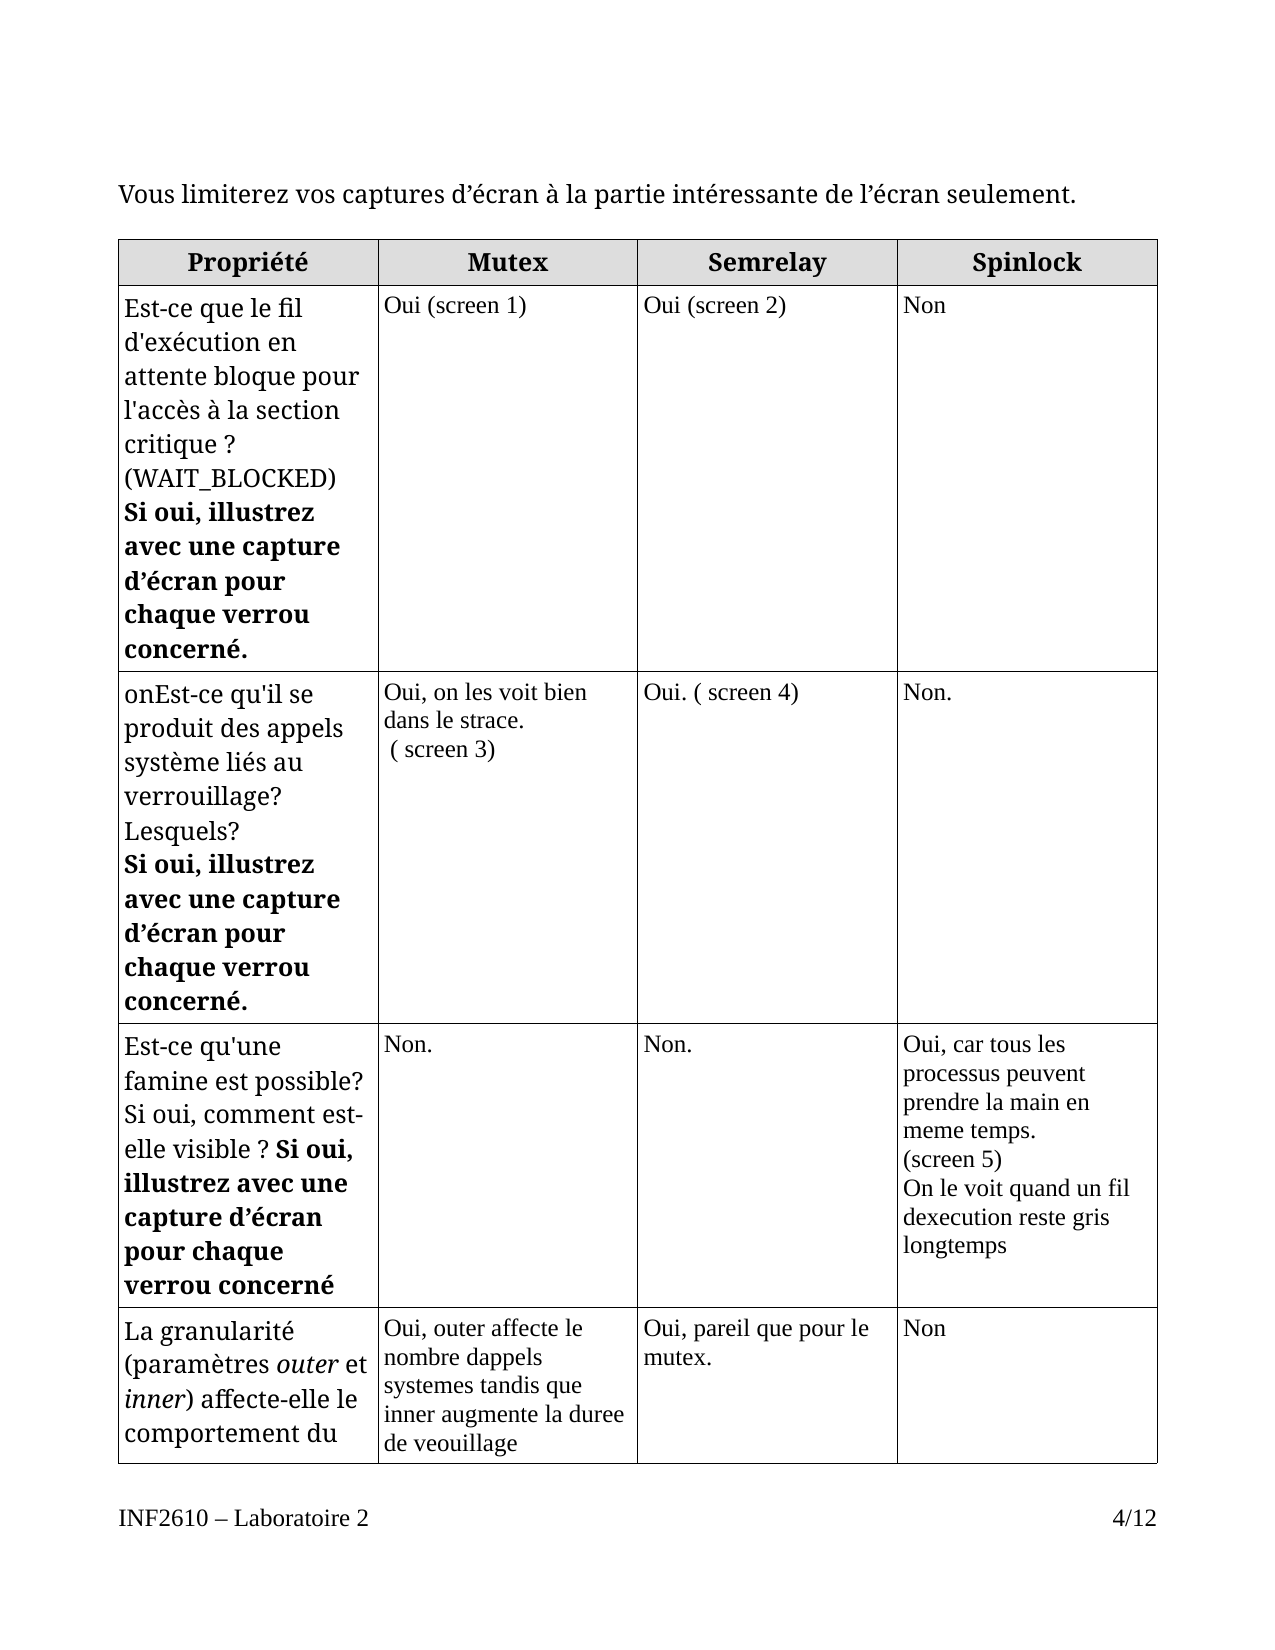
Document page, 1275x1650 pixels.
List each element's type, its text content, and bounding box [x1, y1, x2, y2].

table_cell Non. [379, 1024, 637, 1307]
table_cell Oui. ( screen 4) [638, 672, 897, 1023]
table_cell Oui, outer affecte le nombre dappels systemes tandis que inner augmente la duree de veouillage [379, 1308, 637, 1463]
table_header Spinlock [898, 240, 1157, 285]
table_cell Non. [638, 1024, 897, 1307]
text Vous limiterez vos captures d’écran à la partie intéressante de l’écran seulement. [118, 176, 1157, 210]
table_cell Oui, pareil que pour le mutex. [638, 1308, 897, 1463]
table_cell Est-ce qu'une famine est possible? Si oui, comment est-elle visible ? Si oui, illustrez avec une capture d’écran pour chaque verrou concerné [119, 1024, 378, 1307]
table_cell Est-ce que le fil d'exécution en attente bloque pour l'accès à la section critique ? (WAIT_BLOCKED) Si oui, illustrez avec une capture d’écran pour chaque verrou concerné. [119, 286, 378, 671]
table_cell Oui (screen 2) [638, 286, 897, 671]
table_cell Oui, car tous les processus peuvent prendre la main en meme temps. (screen 5) On le voit quand un fil dexecution reste gris longtemps [898, 1024, 1157, 1307]
table_cell Non. [898, 672, 1157, 1023]
table_header Mutex [379, 240, 637, 285]
table_cell La granularité (paramètres outer et inner) affecte-elle le comportement du [119, 1308, 378, 1463]
table_header Semrelay [638, 240, 897, 285]
table_cell Non [898, 1308, 1157, 1463]
table_cell Oui, on les voit bien dans le strace. ( screen 3) [379, 672, 637, 1023]
table_cell Non [898, 286, 1157, 671]
table_cell Oui (screen 1) [379, 286, 637, 671]
table_cell onEst-ce qu'il se produit des appels système liés au verrouillage? Lesquels? Si oui, illustrez avec une capture d’écran pour chaque verrou concerné. [119, 672, 378, 1023]
table_header Propriété [119, 240, 378, 285]
